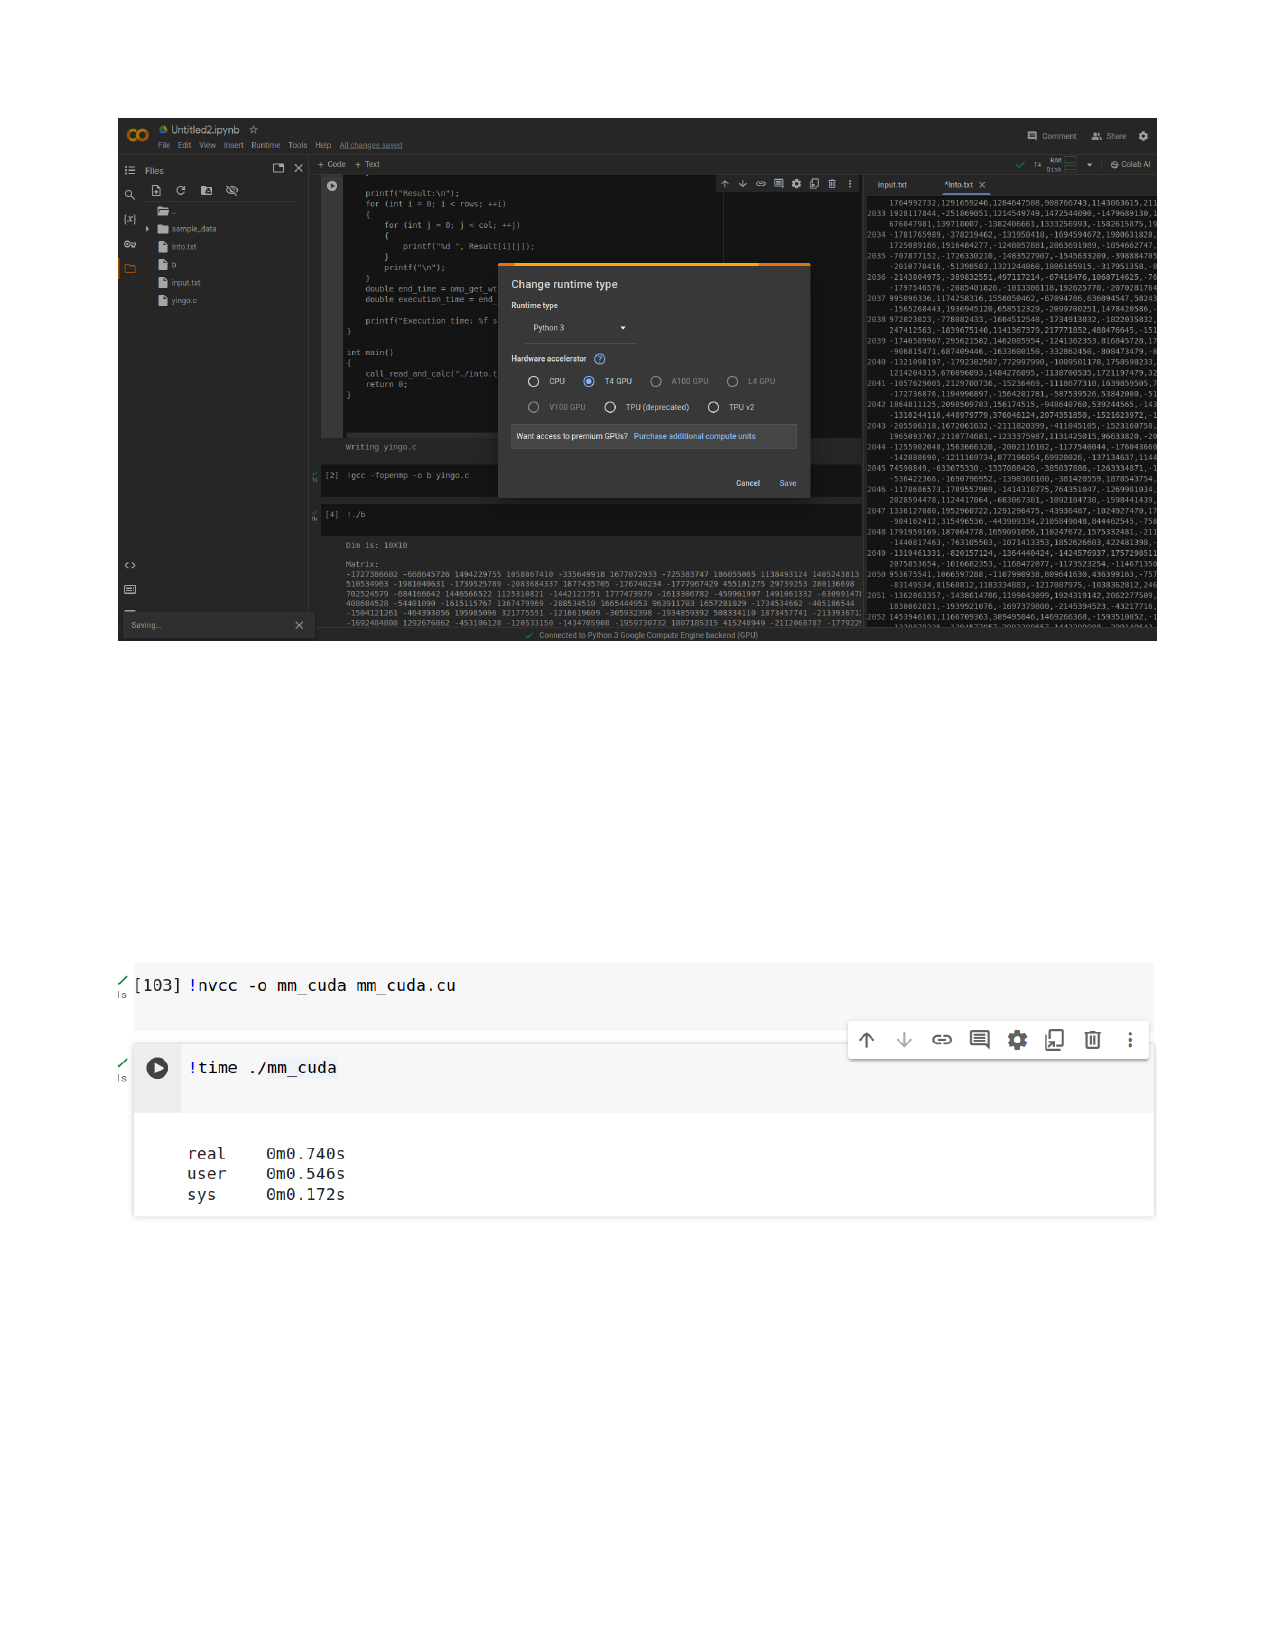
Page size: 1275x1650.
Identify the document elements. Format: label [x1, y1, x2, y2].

picture [118, 118, 1157, 641]
picture [118, 956, 1157, 1226]
